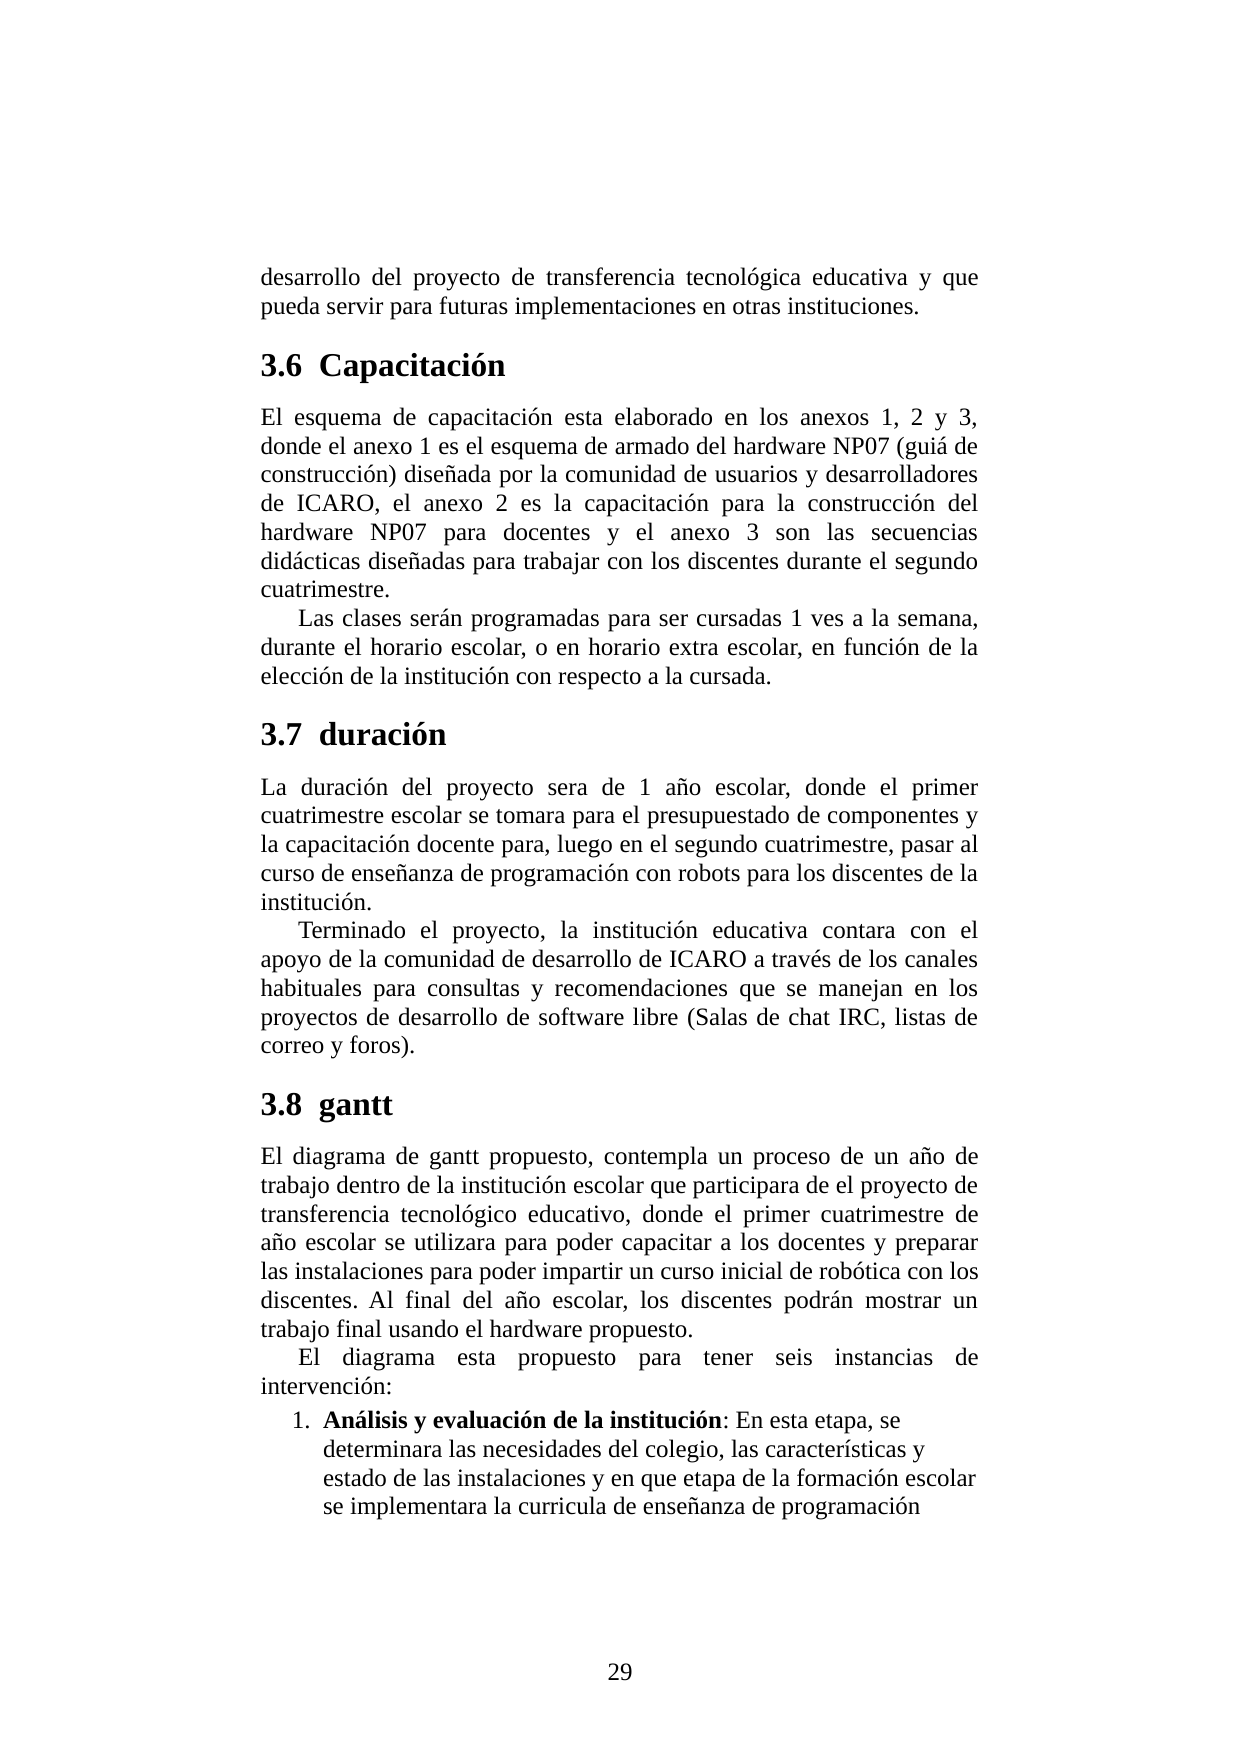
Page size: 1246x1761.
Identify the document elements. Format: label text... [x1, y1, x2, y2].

text El esquema de capacitación esta elaborado en los anexos 1, 2 y 3, donde el anexo 1 es el esquema de armado del hardware NP07 (guiá de construcción) diseñada por la comunidad de usuarios y desarrolladores de ICARO, el anexo 2 es la capacitación para la construcción del hardware NP07 para docentes y el anexo 3 son las secuencias didácticas diseñadas para trabajar con los discentes durante el segundo cuatrimestre. [260, 402, 979, 603]
text desarrollo del proyecto de transferencia tecnológica educativa y que pueda servir para futuras implementaciones en otras instituciones. [260, 262, 979, 320]
subtitle 3.8 gantt [260, 1084, 979, 1122]
text Terminado el proyecto, la institución educativa contara con el apoyo de la comunidad de desarrollo de ICARO a través de los canales habituales para consultas y recomendaciones que se manejan en los proyectos de desarrollo de software libre (Salas de chat IRC, listas de correo y foros). [260, 915, 979, 1059]
text El diagrama esta propuesto para tener seis instancias de intervención: [260, 1342, 979, 1400]
text Las clases serán programadas para ser cursadas 1 ves a la semana, durante el horario escolar, o en horario extra escolar, en función de la elección de la institución con respecto a la cursada. [260, 603, 979, 689]
subtitle 3.7 duración [260, 714, 979, 753]
list 1. Análisis y evaluación de la institución: En esta etapa, se determinara las necesidades del colegio, las características y estado de las instalaciones y en que etapa de la formación escolar se implementara la curricula de enseñanza de programación [292, 1405, 979, 1520]
text El diagrama de gantt propuesto, contempla un proceso de un año de trabajo dentro de la institución escolar que participara de el proyecto de transferencia tecnológico educativo, donde el primer cuatrimestre de año escolar se utilizara para poder capacitar a los docentes y preparar las instalaciones para poder impartir un curso inicial de robótica con los discentes. Al final del año escolar, los discentes podrán mostrar un trabajo final usando el hardware propuesto. [260, 1141, 979, 1342]
subtitle 3.6 Capacitación [260, 345, 979, 383]
text La duración del proyecto sera de 1 año escolar, donde el primer cuatrimestre escolar se tomara para el presupuestado de componentes y la capacitación docente para, luego en el segundo cuatrimestre, pasar al curso de enseñanza de programación con robots para los discentes de la institución. [260, 772, 979, 915]
